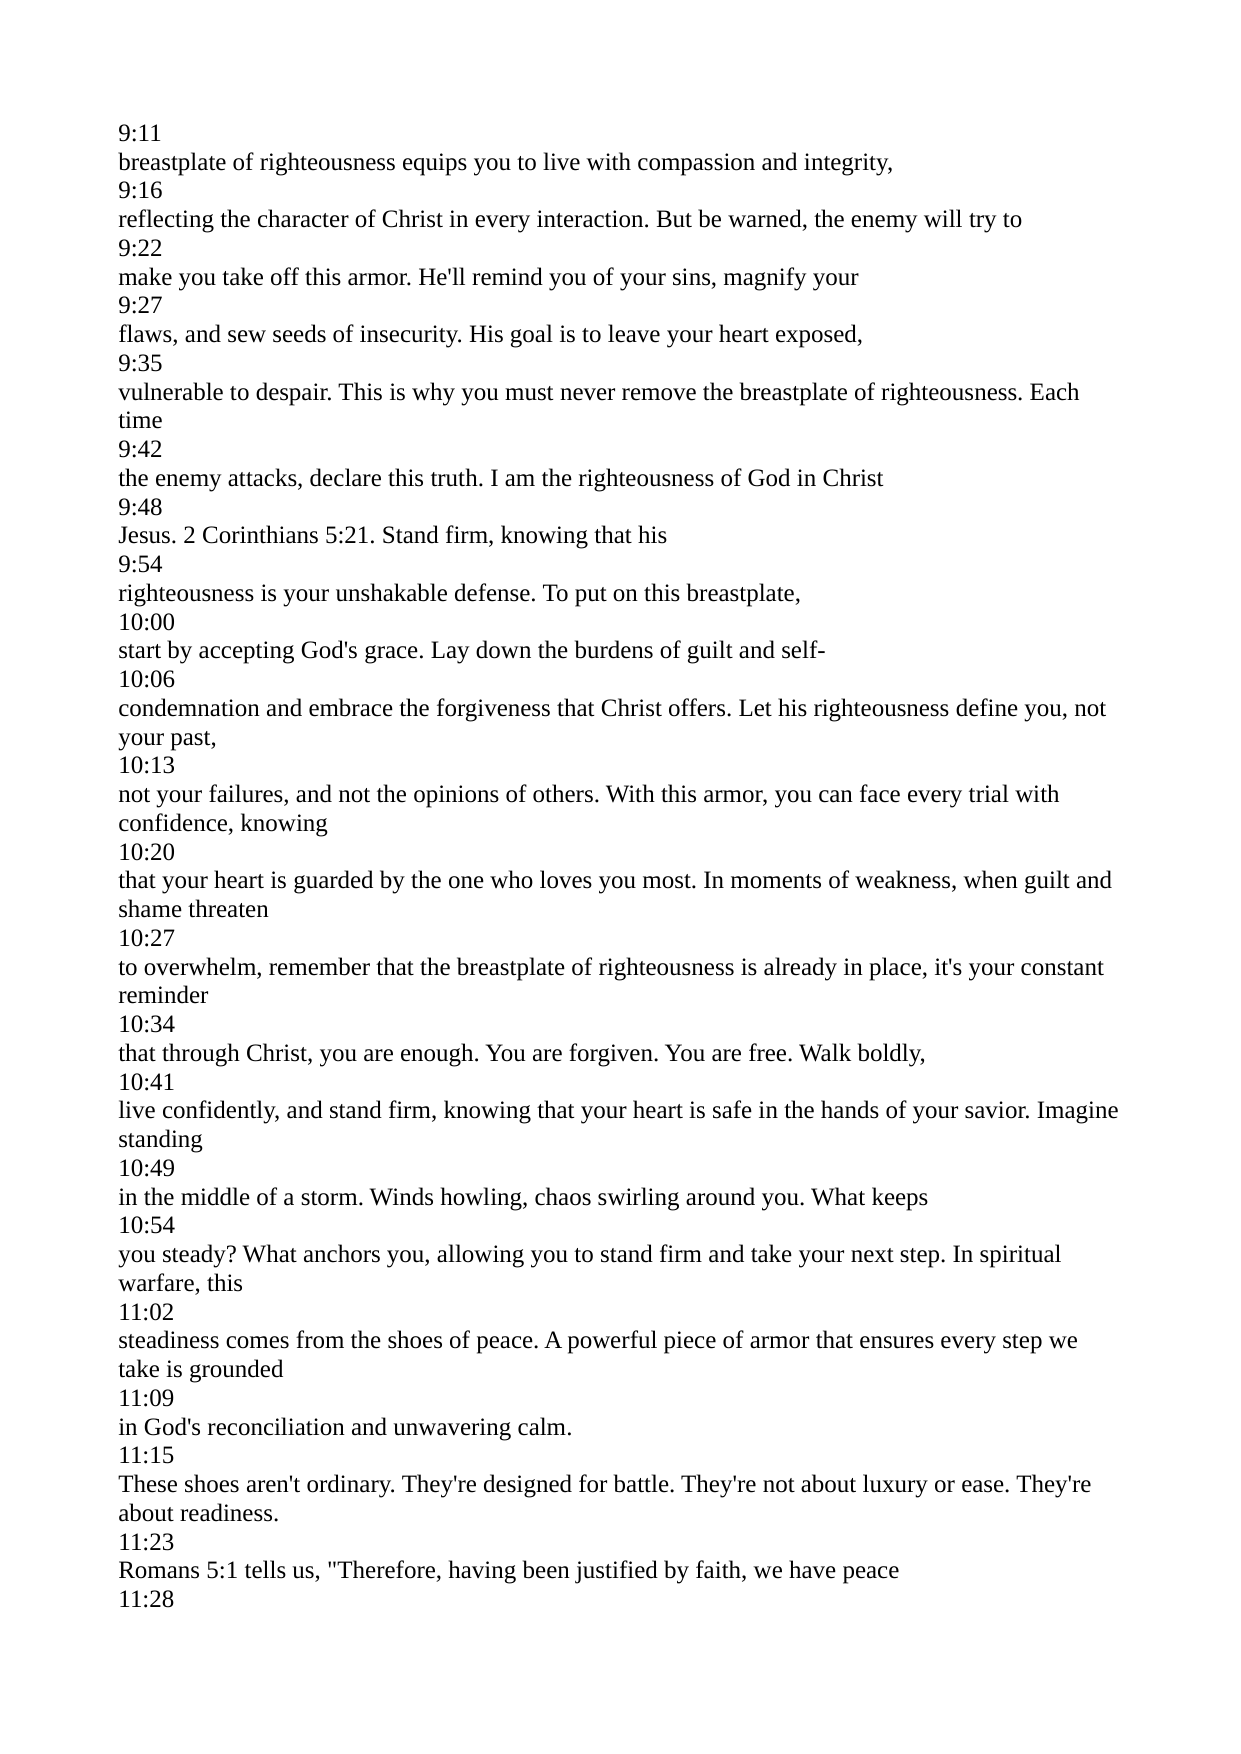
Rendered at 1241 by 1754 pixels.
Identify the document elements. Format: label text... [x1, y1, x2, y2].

text 10:00 [118, 607, 1122, 636]
text steadiness comes from the shoes of peace. A powerful piece of armor that ensures every step we take is grounded [118, 1326, 1122, 1383]
text breastplate of righteousness equips you to live with compassion and integrity, [118, 147, 1122, 176]
text 10:06 [118, 664, 1122, 693]
text 10:13 [118, 751, 1122, 779]
text to overwhelm, remember that the breastplate of righteousness is already in place, it's your constant reminder [118, 952, 1122, 1009]
text These shoes aren't ordinary. They're designed for battle. They're not about luxury or ease. They're about readiness. [118, 1469, 1122, 1527]
text righteousness is your unshakable defense. To put on this breastplate, [118, 578, 1122, 607]
text 9:35 [118, 348, 1122, 377]
text start by accepting God's grace. Lay down the burdens of guilt and self- [118, 636, 1122, 664]
text not your failures, and not the opinions of others. With this armor, you can face every trial with confidence, knowing [118, 779, 1122, 837]
text 9:48 [118, 492, 1122, 521]
text 11:15 [118, 1441, 1122, 1469]
text Romans 5:1 tells us, "Therefore, having been justified by faith, we have peace [118, 1556, 1122, 1584]
text 10:49 [118, 1153, 1122, 1182]
text the enemy attacks, declare this truth. I am the righteousness of God in Christ [118, 463, 1122, 492]
text reflecting the character of Christ in every interaction. But be warned, the enemy will try to [118, 204, 1122, 233]
text 9:22 [118, 233, 1122, 262]
text 10:20 [118, 837, 1122, 866]
text 11:02 [118, 1297, 1122, 1326]
text 9:54 [118, 549, 1122, 578]
text 10:41 [118, 1067, 1122, 1096]
text in the middle of a storm. Winds howling, chaos swirling around you. What keeps [118, 1182, 1122, 1211]
text Jesus. 2 Corinthians 5:21. Stand firm, knowing that his [118, 521, 1122, 549]
text that through Christ, you are enough. You are forgiven. You are free. Walk boldly, [118, 1038, 1122, 1067]
text 11:23 [118, 1527, 1122, 1556]
text condemnation and embrace the forgiveness that Christ offers. Let his righteousness define you, not your past, [118, 693, 1122, 751]
text that your heart is guarded by the one who loves you most. In moments of weakness, when guilt and shame threaten [118, 866, 1122, 923]
text live confidently, and stand firm, knowing that your heart is safe in the hands of your savior. Imagine standing [118, 1096, 1122, 1153]
text 11:09 [118, 1383, 1122, 1412]
text 9:42 [118, 434, 1122, 463]
text flaws, and sew seeds of insecurity. His goal is to leave your heart exposed, [118, 319, 1122, 348]
text 10:54 [118, 1211, 1122, 1239]
text make you take off this armor. He'll remind you of your sins, magnify your [118, 262, 1122, 291]
text 11:28 [118, 1584, 1122, 1613]
text 9:11 [118, 118, 1122, 147]
text 9:27 [118, 291, 1122, 319]
text 10:27 [118, 923, 1122, 952]
text in God's reconciliation and unwavering calm. [118, 1412, 1122, 1441]
text 10:34 [118, 1009, 1122, 1038]
text vulnerable to despair. This is why you must never remove the breastplate of righteousness. Each time [118, 377, 1122, 434]
text 9:16 [118, 176, 1122, 204]
text you steady? What anchors you, allowing you to stand firm and take your next step. In spiritual warfare, this [118, 1239, 1122, 1297]
